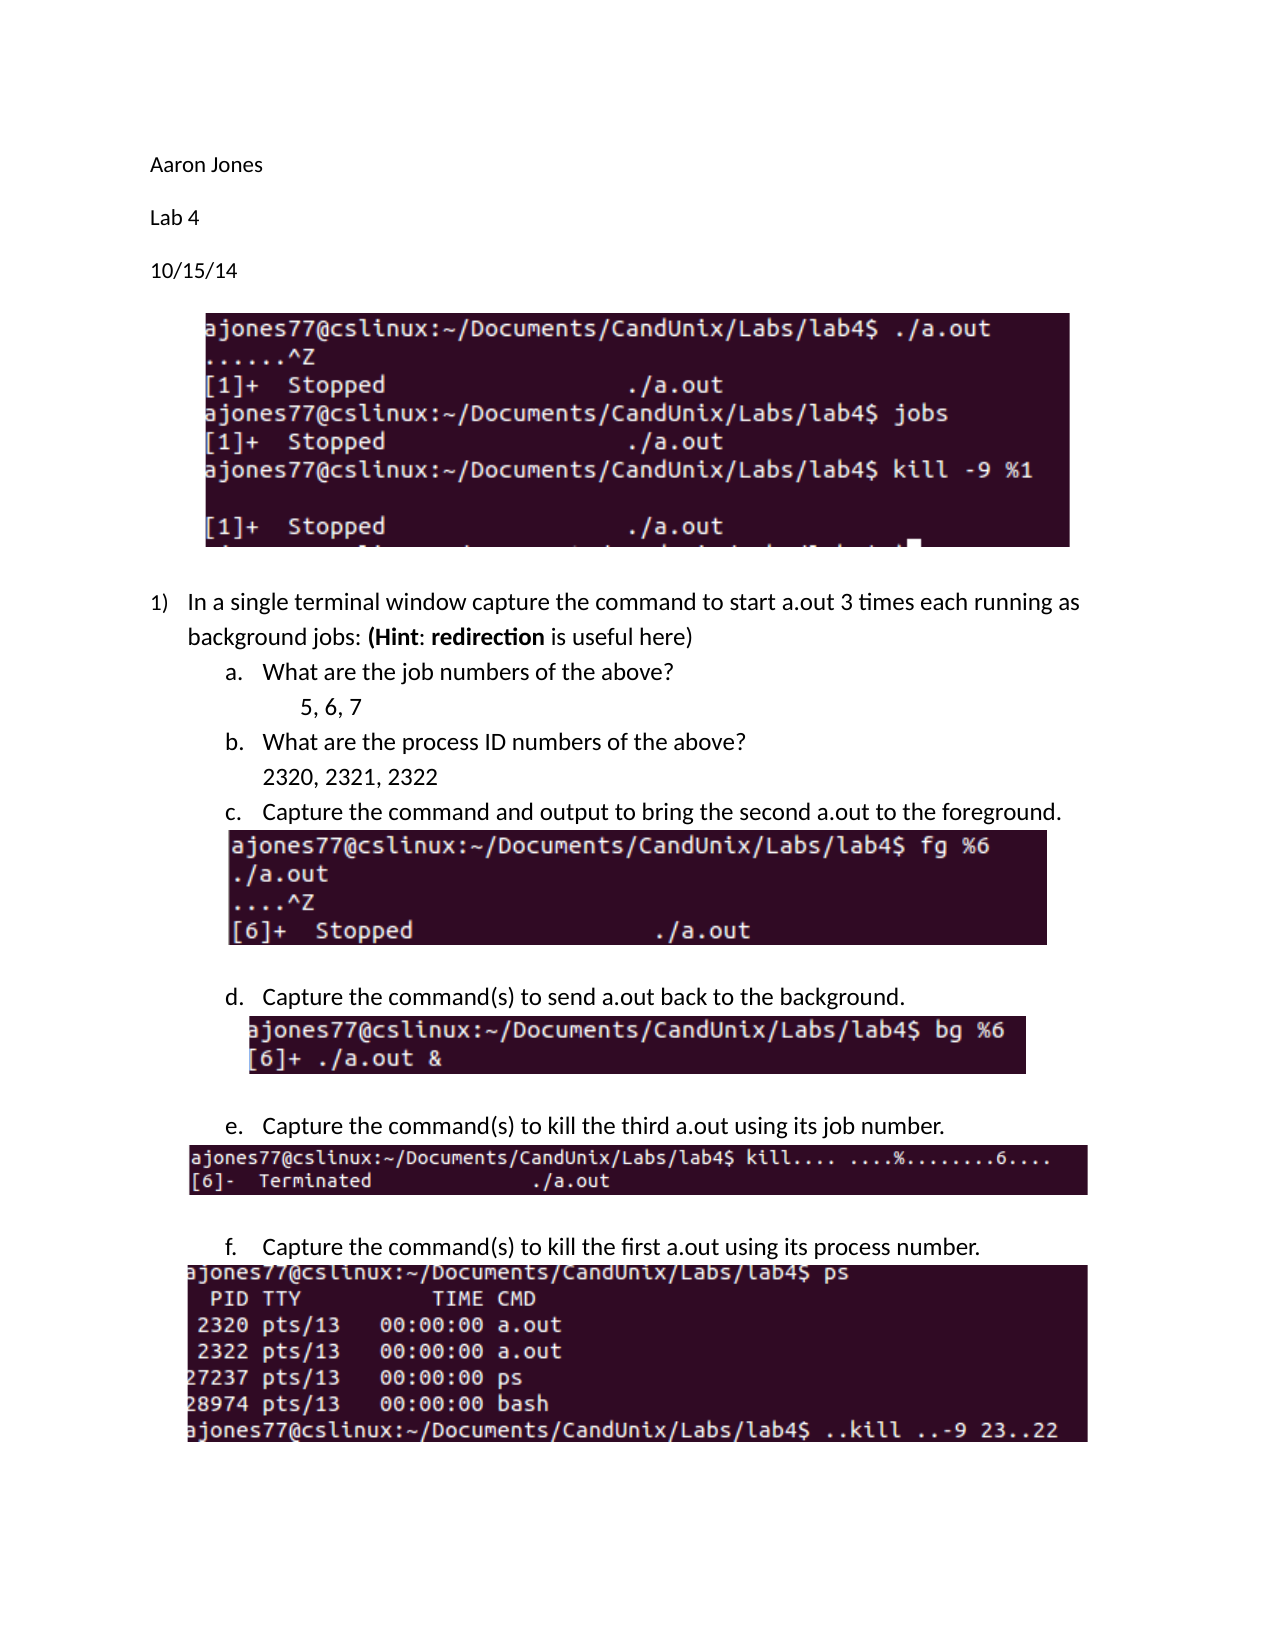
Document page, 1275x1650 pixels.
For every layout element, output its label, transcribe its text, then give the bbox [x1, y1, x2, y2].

list Capture the command and output to bring the second a.out to the foreground. [225, 796, 1125, 826]
list What are the job numbers of the above? [225, 656, 1125, 686]
picture [187, 1265, 1088, 1442]
list Capture the command(s) to send a.out back to the background. [225, 981, 1125, 1012]
picture [228, 830, 1047, 945]
list 5, 6, 7 [225, 691, 1125, 721]
list 2320, 2321, 2322 [225, 761, 1125, 791]
picture [249, 1016, 1026, 1074]
list What are the process ID numbers of the above? [225, 726, 1125, 756]
list In a single terminal window capture the command to start a.out 3 times each running as background jobs: (Hint: redirection is useful here) [150, 586, 1125, 651]
picture [187, 1145, 1088, 1195]
list Capture the command(s) to kill the first a.out using its process number. [225, 1231, 1125, 1261]
list Capture the command(s) to kill the third a.out using its job number. [225, 1110, 1125, 1141]
picture [205, 313, 1070, 547]
